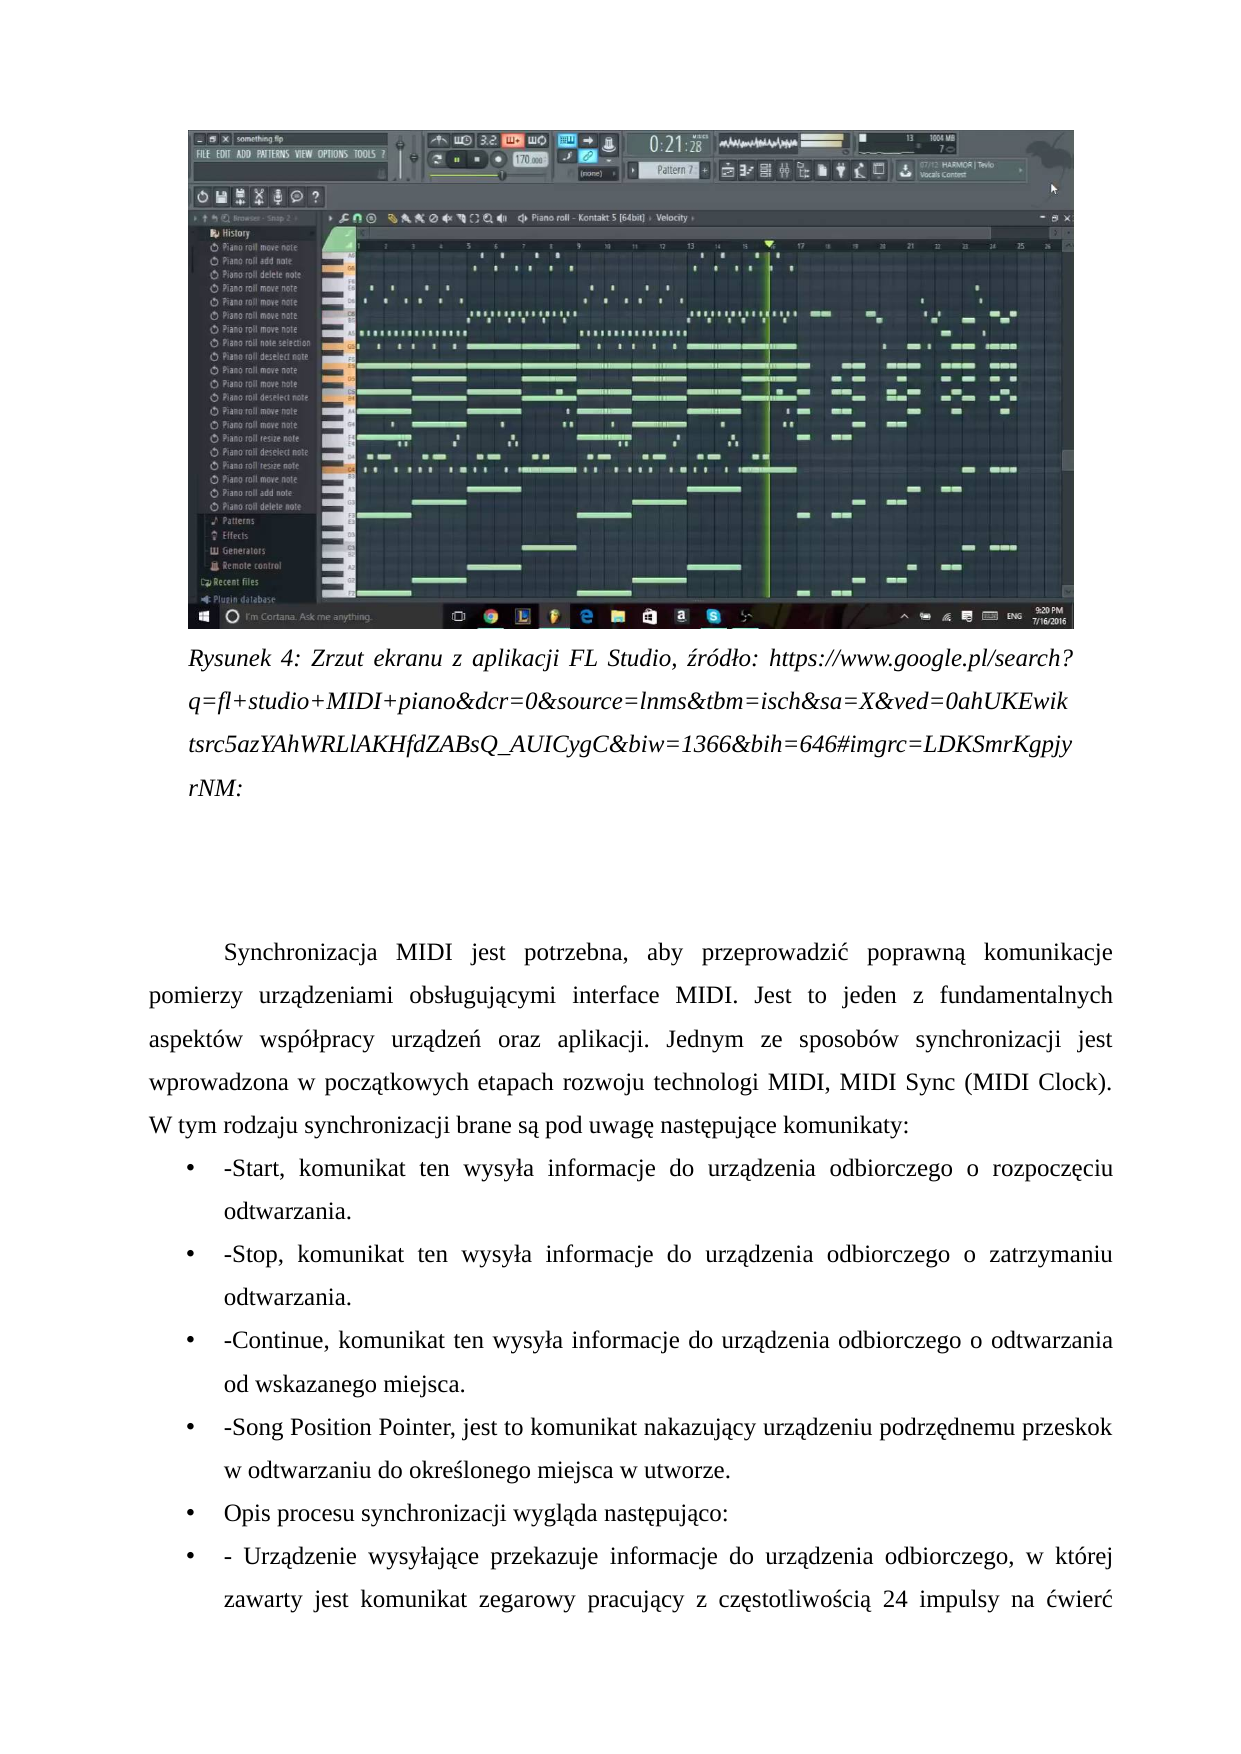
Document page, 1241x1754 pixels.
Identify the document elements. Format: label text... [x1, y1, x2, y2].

list -Continue, komunikat ten wysyła informacje do urządzenia odbiorczego o odtwarzania od wskazanego miejsca. [186, 1326, 1114, 1397]
list -Song Position Pointer, jest to komunikat nakazujący urządzeniu podrzędnemu przeskok w odtwarzaniu do określonego miejsca w utworze. [186, 1412, 1114, 1484]
text Synchronizacja MIDI jest potrzebna, aby przeprowadzić poprawną komunikacje pomierzy urządzeniami obsługującymi interface MIDI. Jest to jeden z fundamentalnych aspektów współpracy urządzeń oraz aplikacji. Jednym ze sposobów synchronizacji jest wprowadzona w początkowych etapach rozwoju technologi MIDI, MIDI Sync (MIDI Clock). W tym rodzaju synchronizacji brane są pod uwagę następujące komunikaty: [148, 937, 1114, 1139]
list Opis procesu synchronizacji wygląda następująco: [186, 1498, 1114, 1527]
list -Start, komunikat ten wysyła informacje do urządzenia odbiorczego o rozpoczęciu odtwarzania. [186, 1153, 1114, 1225]
text Rysunek 4: Zrzut ekranu z aplikacji FL Studio, źródło: https://www.google.pl/search?q=fl+studio+MIDI+piano&dcr=0&source=lnms&tbm=isch&sa=X&ved=0ahUKEwiktsrc5azYAhWRLlAKHfdZABsQ_AUICygC&biw=1366&bih=646#imgrc=LDKSmrKgpjyrNM: [188, 629, 1074, 801]
list -Stop, komunikat ten wysyła informacje do urządzenia odbiorczego o zatrzymaniu odtwarzania. [186, 1239, 1114, 1311]
picture [188, 130, 1074, 629]
list - Urządzenie wysyłające przekazuje informacje do urządzenia odbiorczego, w której zawarty jest komunikat zegarowy pracujący z częstotliwością 24 impulsy na ćwierć [186, 1541, 1114, 1613]
